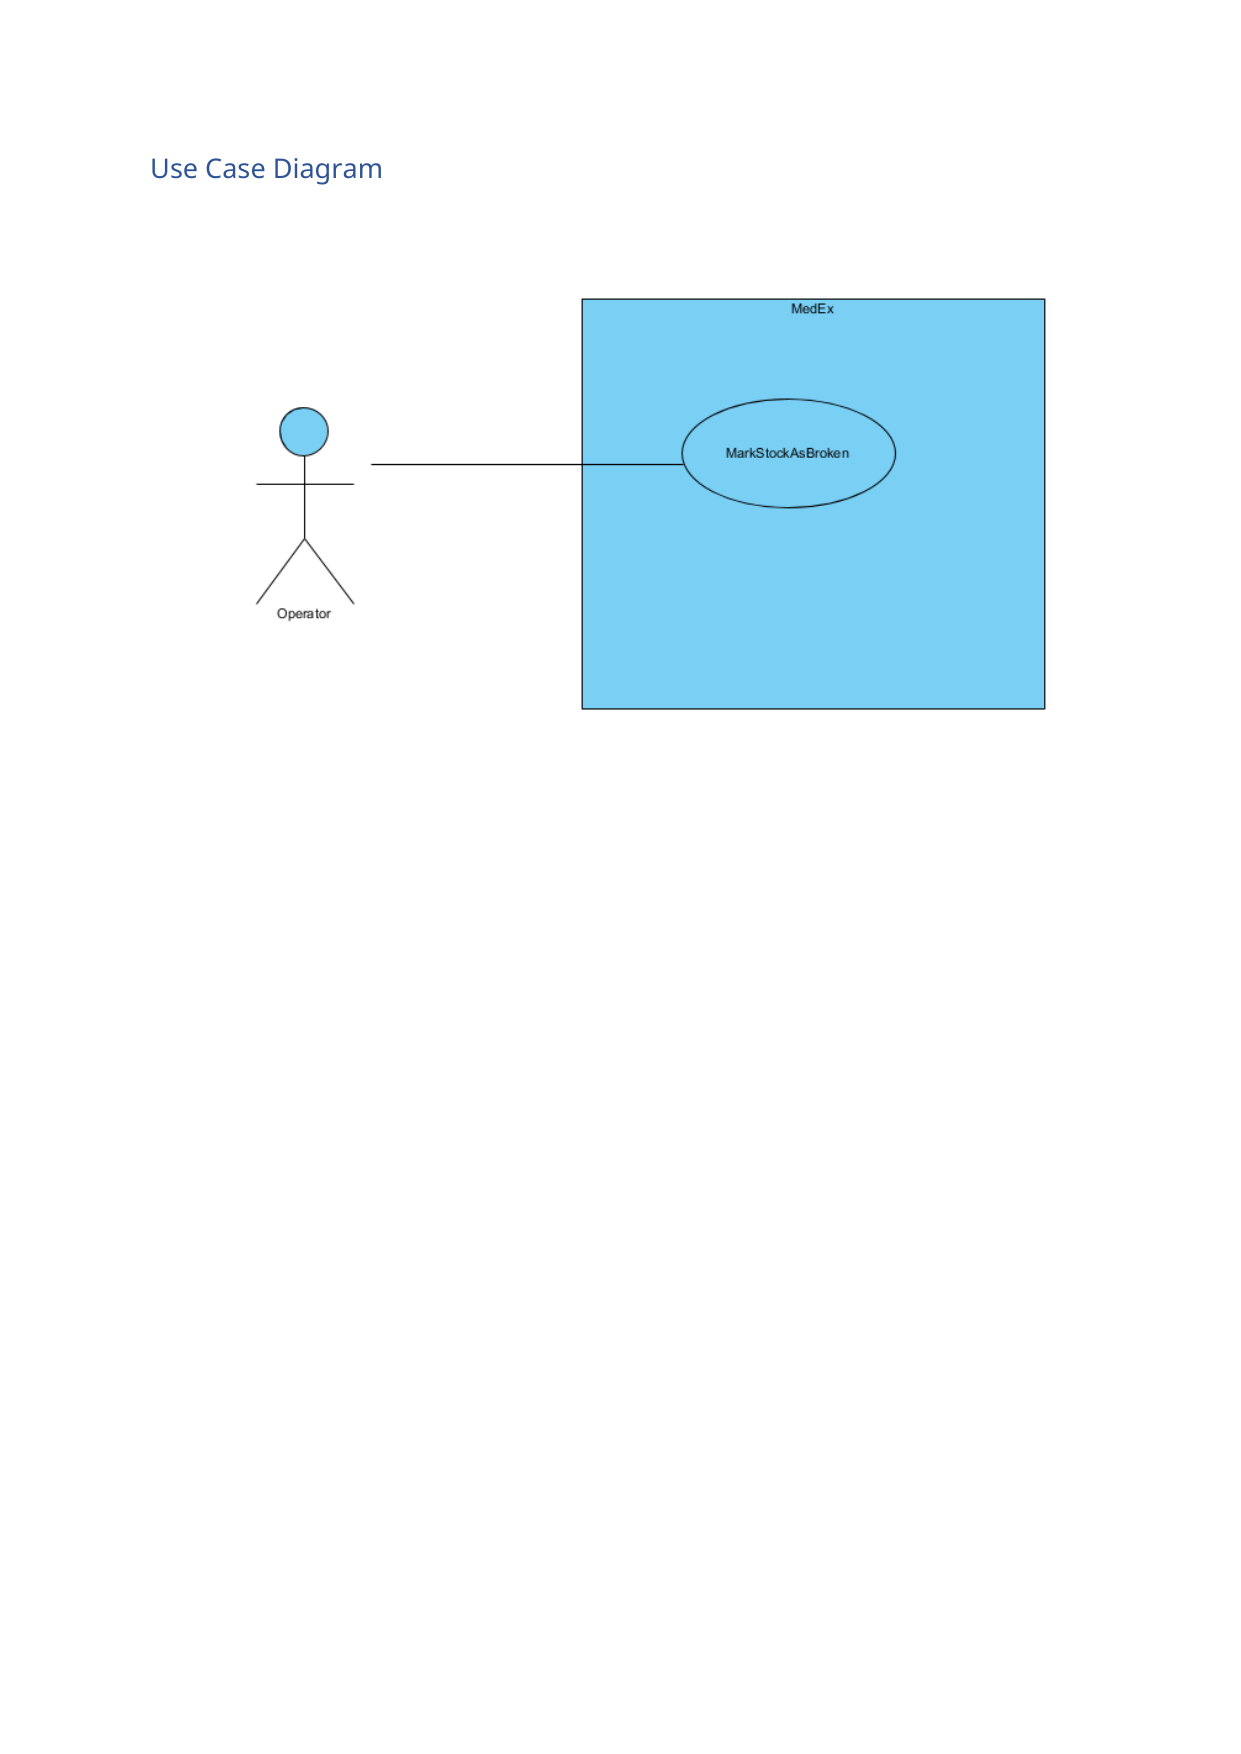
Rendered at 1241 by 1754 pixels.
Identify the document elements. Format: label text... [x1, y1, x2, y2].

subtitle Use Case Diagram [150, 150, 1090, 187]
